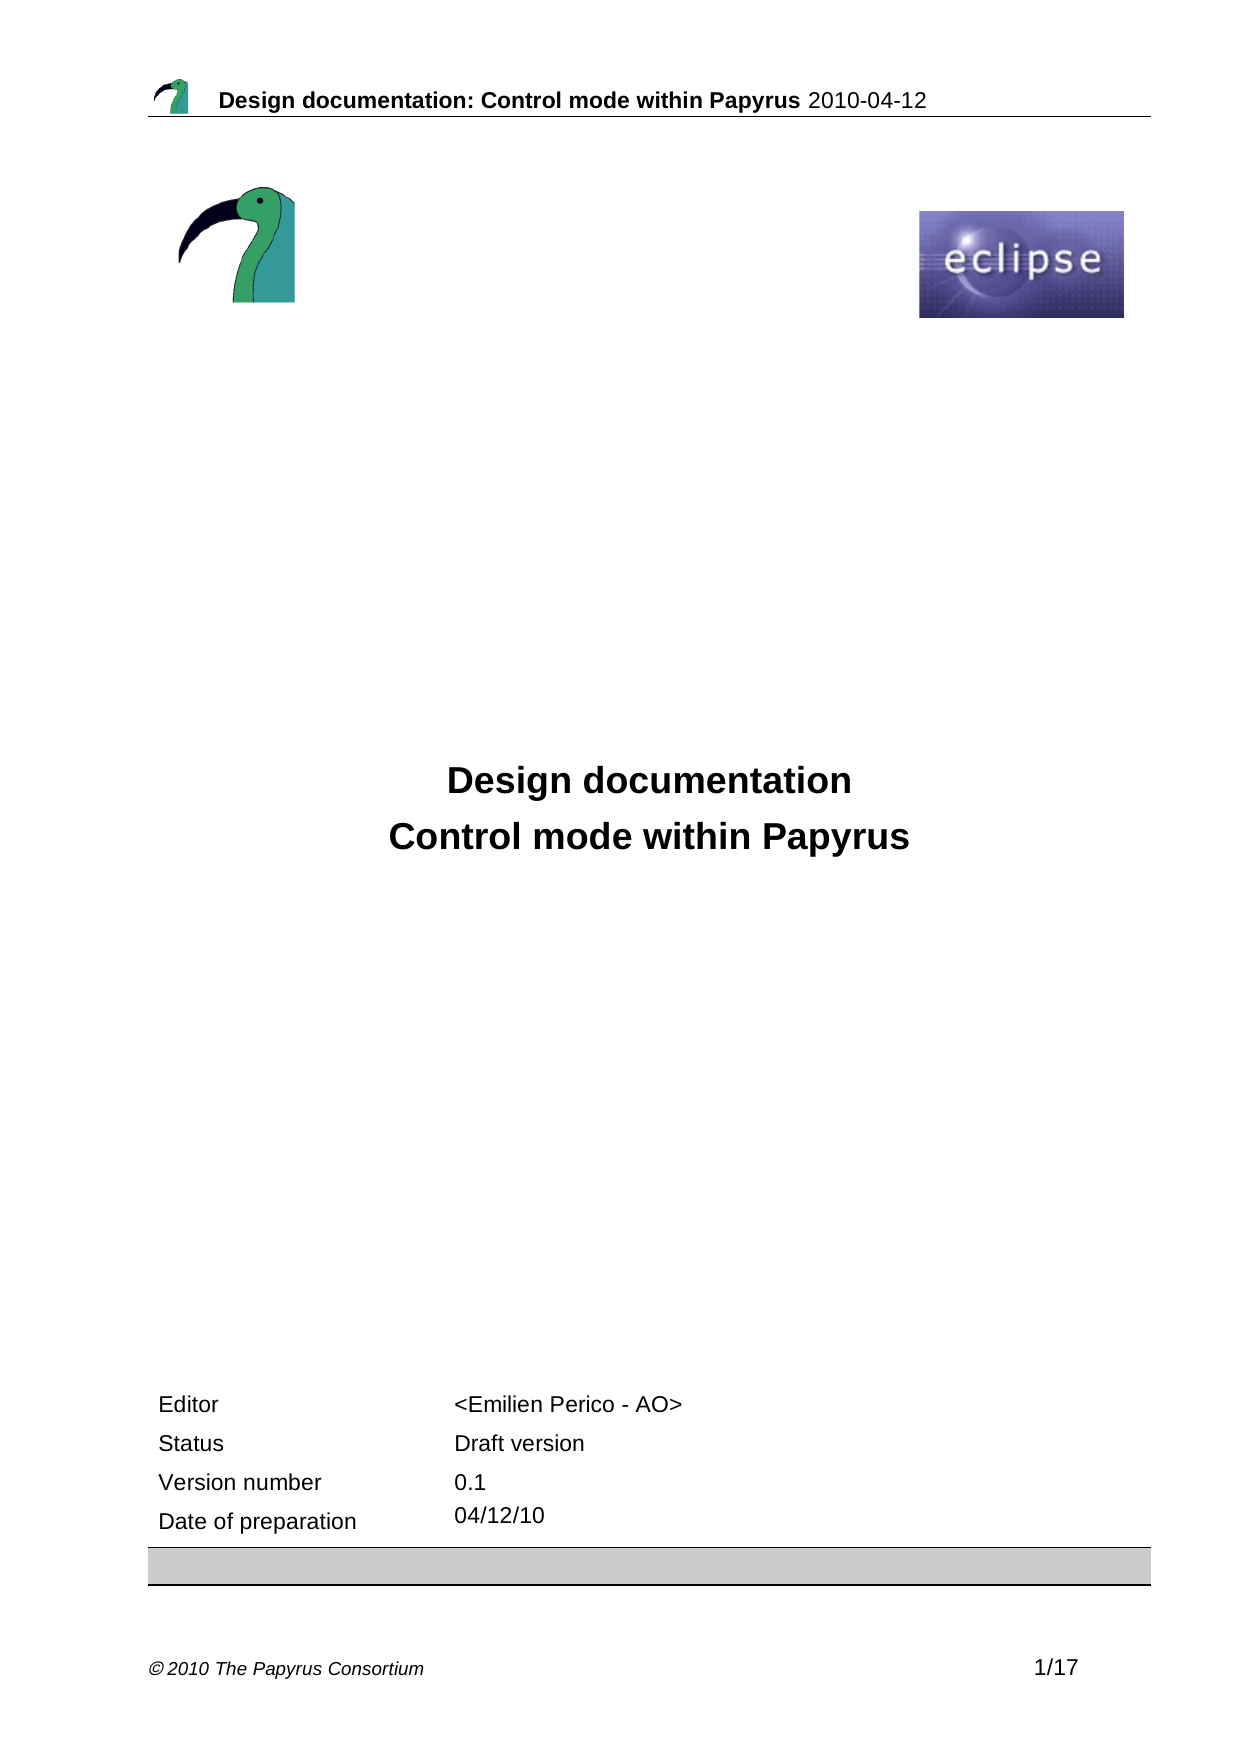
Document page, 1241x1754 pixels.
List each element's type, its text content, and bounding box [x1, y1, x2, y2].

picture [153, 79, 189, 114]
table_header [139, 148, 1152, 366]
text Design documentation [148, 759, 1151, 802]
table_cell 12/04/10 [443, 1501, 1149, 1541]
table_cell Version number [147, 1462, 443, 1501]
picture [919, 211, 1124, 318]
table_cell Draft version [443, 1423, 1149, 1462]
table_header Editor [147, 1384, 443, 1423]
table_cell Status [147, 1423, 443, 1462]
picture [178, 187, 295, 304]
table_header <Emilien Perico - AO> [443, 1384, 1149, 1423]
table_cell 0.1 [443, 1462, 1149, 1501]
table_cell Date of preparation [147, 1501, 443, 1541]
